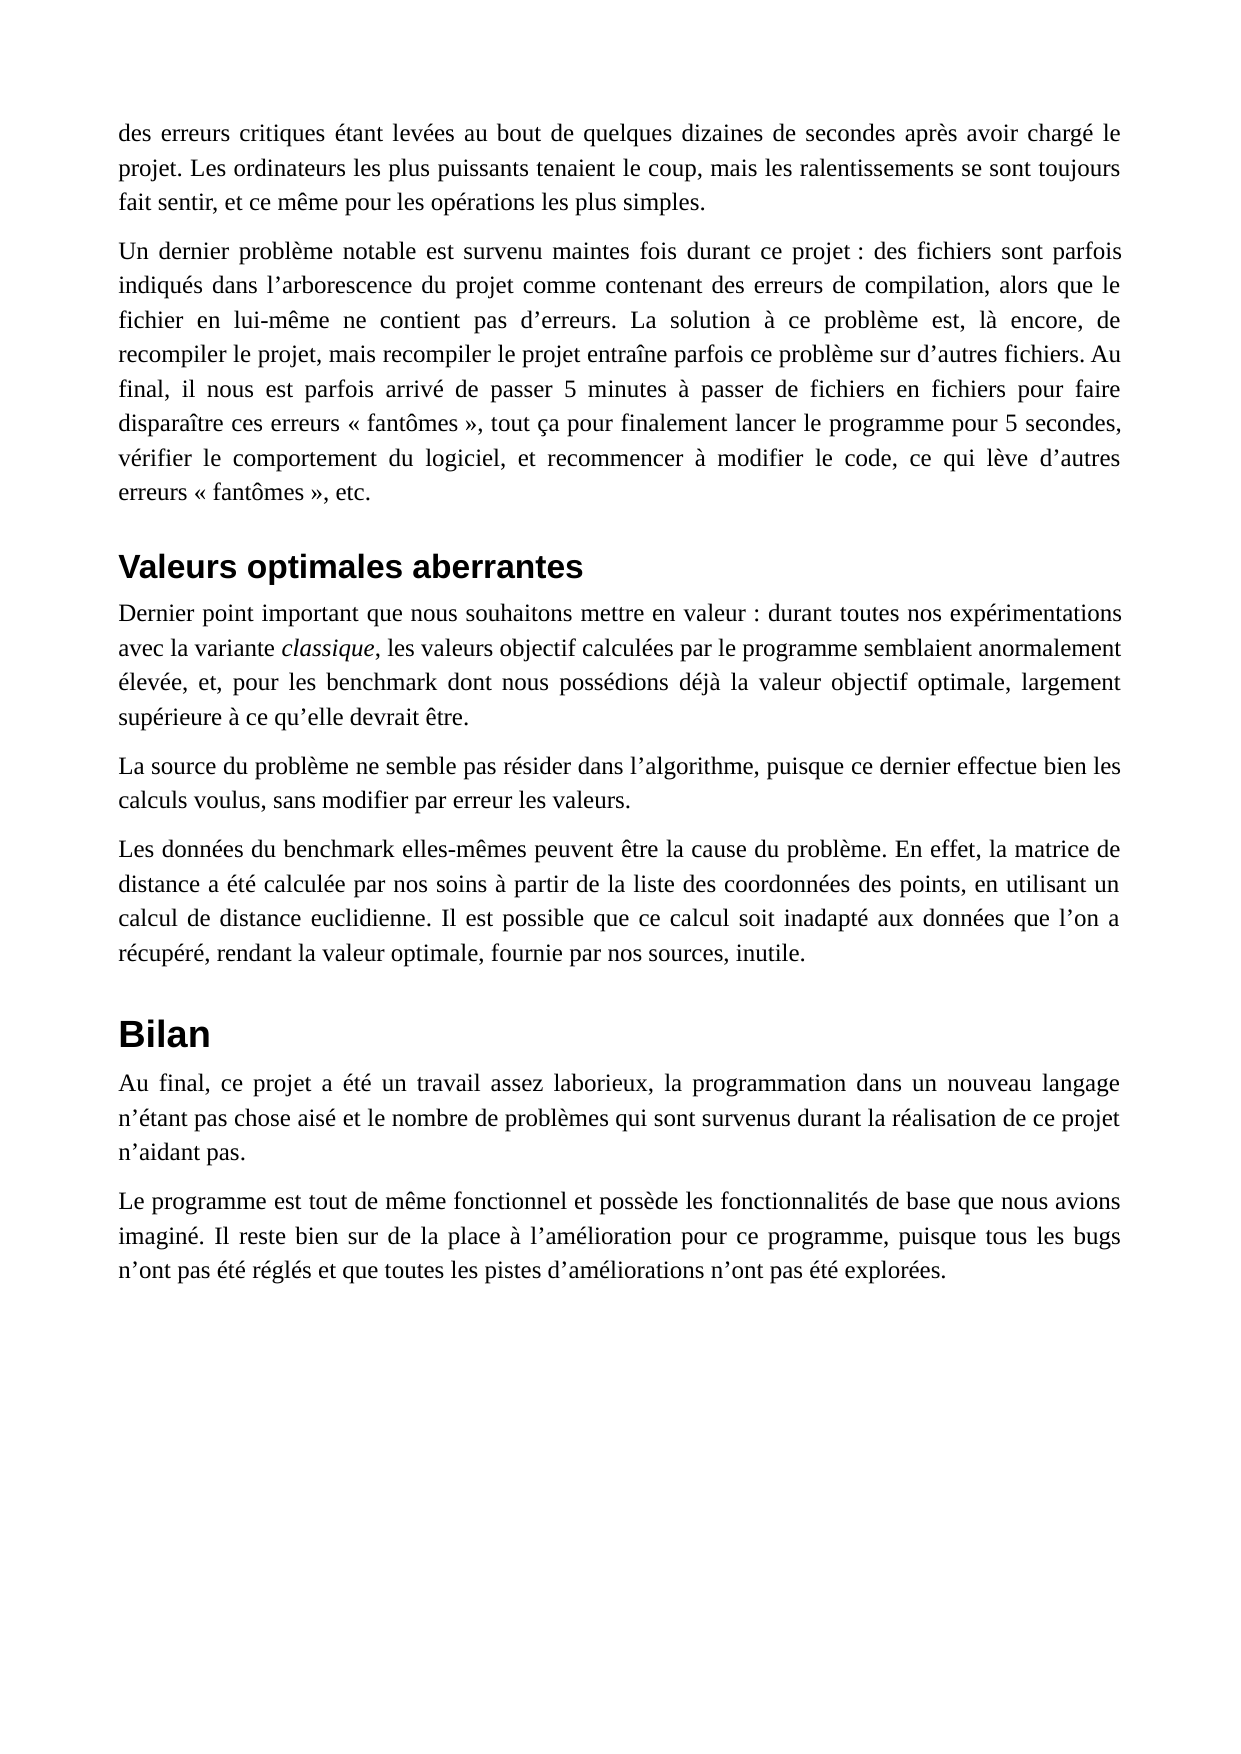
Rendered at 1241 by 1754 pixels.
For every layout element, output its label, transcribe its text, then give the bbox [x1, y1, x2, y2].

text Dernier point important que nous souhaitons mettre en valeur : durant toutes nos expérimentations avec la variante classique, les valeurs objectif calculées par le programme semblaient anormalement élevée, et, pour les benchmark dont nous possédions déjà la valeur objectif optimale, largement supérieure à ce qu’elle devrait être. [118, 598, 1122, 731]
text Au final, ce projet a été un travail assez laborieux, la programmation dans un nouveau langage n’étant pas chose aisé et le nombre de problèmes qui sont survenus durant la réalisation de ce projet n’aidant pas. [118, 1068, 1122, 1166]
text Le programme est tout de même fonctionnel et possède les fonctionnalités de base que nous avions imaginé. Il reste bien sur de la place à l’amélioration pour ce programme, puisque tous les bugs n’ont pas été réglés et que toutes les pistes d’améliorations n’ont pas été explorées. [118, 1186, 1122, 1284]
subtitle Bilan [118, 1012, 1122, 1056]
text La source du problème ne semble pas résider dans l’algorithme, puisque ce dernier effectue bien les calculs voulus, sans modifier par erreur les valeurs. [118, 751, 1122, 814]
text Un dernier problème notable est survenu maintes fois durant ce projet : des fichiers sont parfois indiqués dans l’arborescence du projet comme contenant des erreurs de compilation, alors que le fichier en lui-même ne contient pas d’erreurs. La solution à ce problème est, là encore, de recompiler le projet, mais recompiler le projet entraîne parfois ce problème sur d’autres fichiers. Au final, il nous est parfois arrivé de passer 5 minutes à passer de fichiers en fichiers pour faire disparaître ces erreurs « fantômes », tout ça pour finalement lancer le programme pour 5 secondes, vérifier le comportement du logiciel, et recommencer à modifier le code, ce qui lève d’autres erreurs « fantômes », etc. [118, 236, 1122, 506]
subtitle Valeurs optimales aberrantes [118, 547, 1122, 586]
text Les données du benchmark elles-mêmes peuvent être la cause du problème. En effet, la matrice de distance a été calculée par nos soins à partir de la liste des coordonnées des points, en utilisant un calcul de distance euclidienne. Il est possible que ce calcul soit inadapté aux données que l’on a récupéré, rendant la valeur optimale, fournie par nos sources, inutile. [118, 834, 1122, 967]
text des erreurs critiques étant levées au bout de quelques dizaines de secondes après avoir chargé le projet. Les ordinateurs les plus puissants tenaient le coup, mais les ralentissements se sont toujours fait sentir, et ce même pour les opérations les plus simples. [118, 118, 1122, 216]
